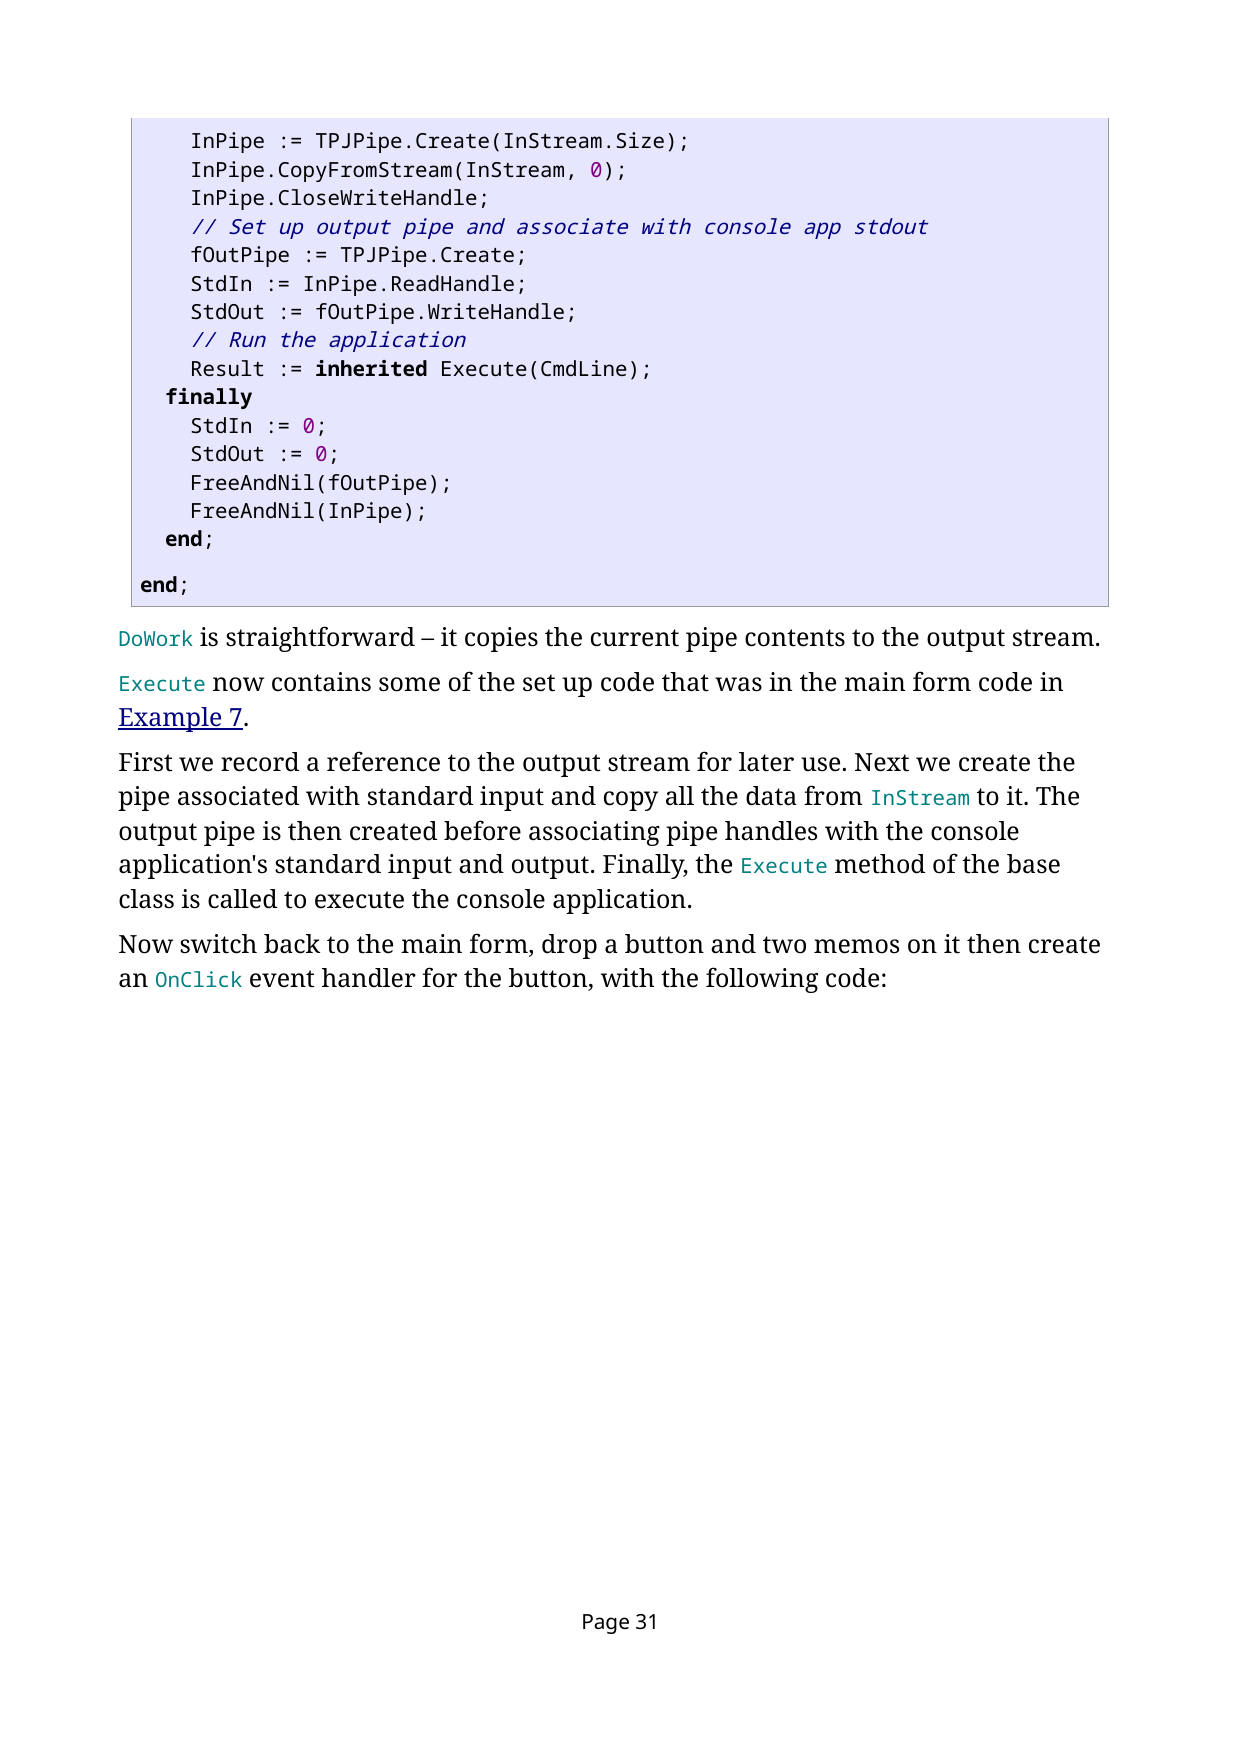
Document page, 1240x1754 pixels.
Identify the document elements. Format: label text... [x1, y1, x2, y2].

text finally [132, 382, 1108, 411]
text StdIn := 0; [132, 411, 1108, 439]
text First we record a reference to the output stream for later use. Next we create the pipe associated with standard input and copy all the data from InStream to it. The output pipe is then created before associating pipe handles with the console application's standard input and output. Finally, the Execute method of the base class is called to execute the console application. [118, 745, 1122, 915]
text InPipe.CloseWriteHandle; [132, 183, 1108, 212]
text Now switch back to the main form, drop a button and two memos on it then create an OnClick event handler for the button, with the following code: [118, 927, 1122, 995]
text Execute now contains some of the set up code that was in the main form code in Example 7. [118, 665, 1122, 733]
text fOutPipe := TPJPipe.Create; [132, 240, 1108, 269]
text StdIn := InPipe.ReadHandle; [132, 269, 1108, 297]
text StdOut := fOutPipe.WriteHandle; [132, 297, 1108, 326]
text FreeAndNil(fOutPipe); [132, 468, 1108, 496]
text // Set up output pipe and associate with console app stdout [132, 212, 1108, 240]
text StdOut := 0; [132, 439, 1108, 468]
text end; [132, 524, 1108, 561]
text InPipe := TPJPipe.Create(InStream.Size); [132, 118, 1108, 155]
text FreeAndNil(InPipe); [132, 496, 1108, 524]
text DoWork is straightforward – it copies the current pipe contents to the output stream. [118, 619, 1122, 653]
text end; [132, 561, 1108, 606]
text InPipe.CopyFromStream(InStream, 0); [132, 155, 1108, 183]
text // Run the application [132, 326, 1108, 354]
text Result := inherited Execute(CmdLine); [132, 354, 1108, 382]
